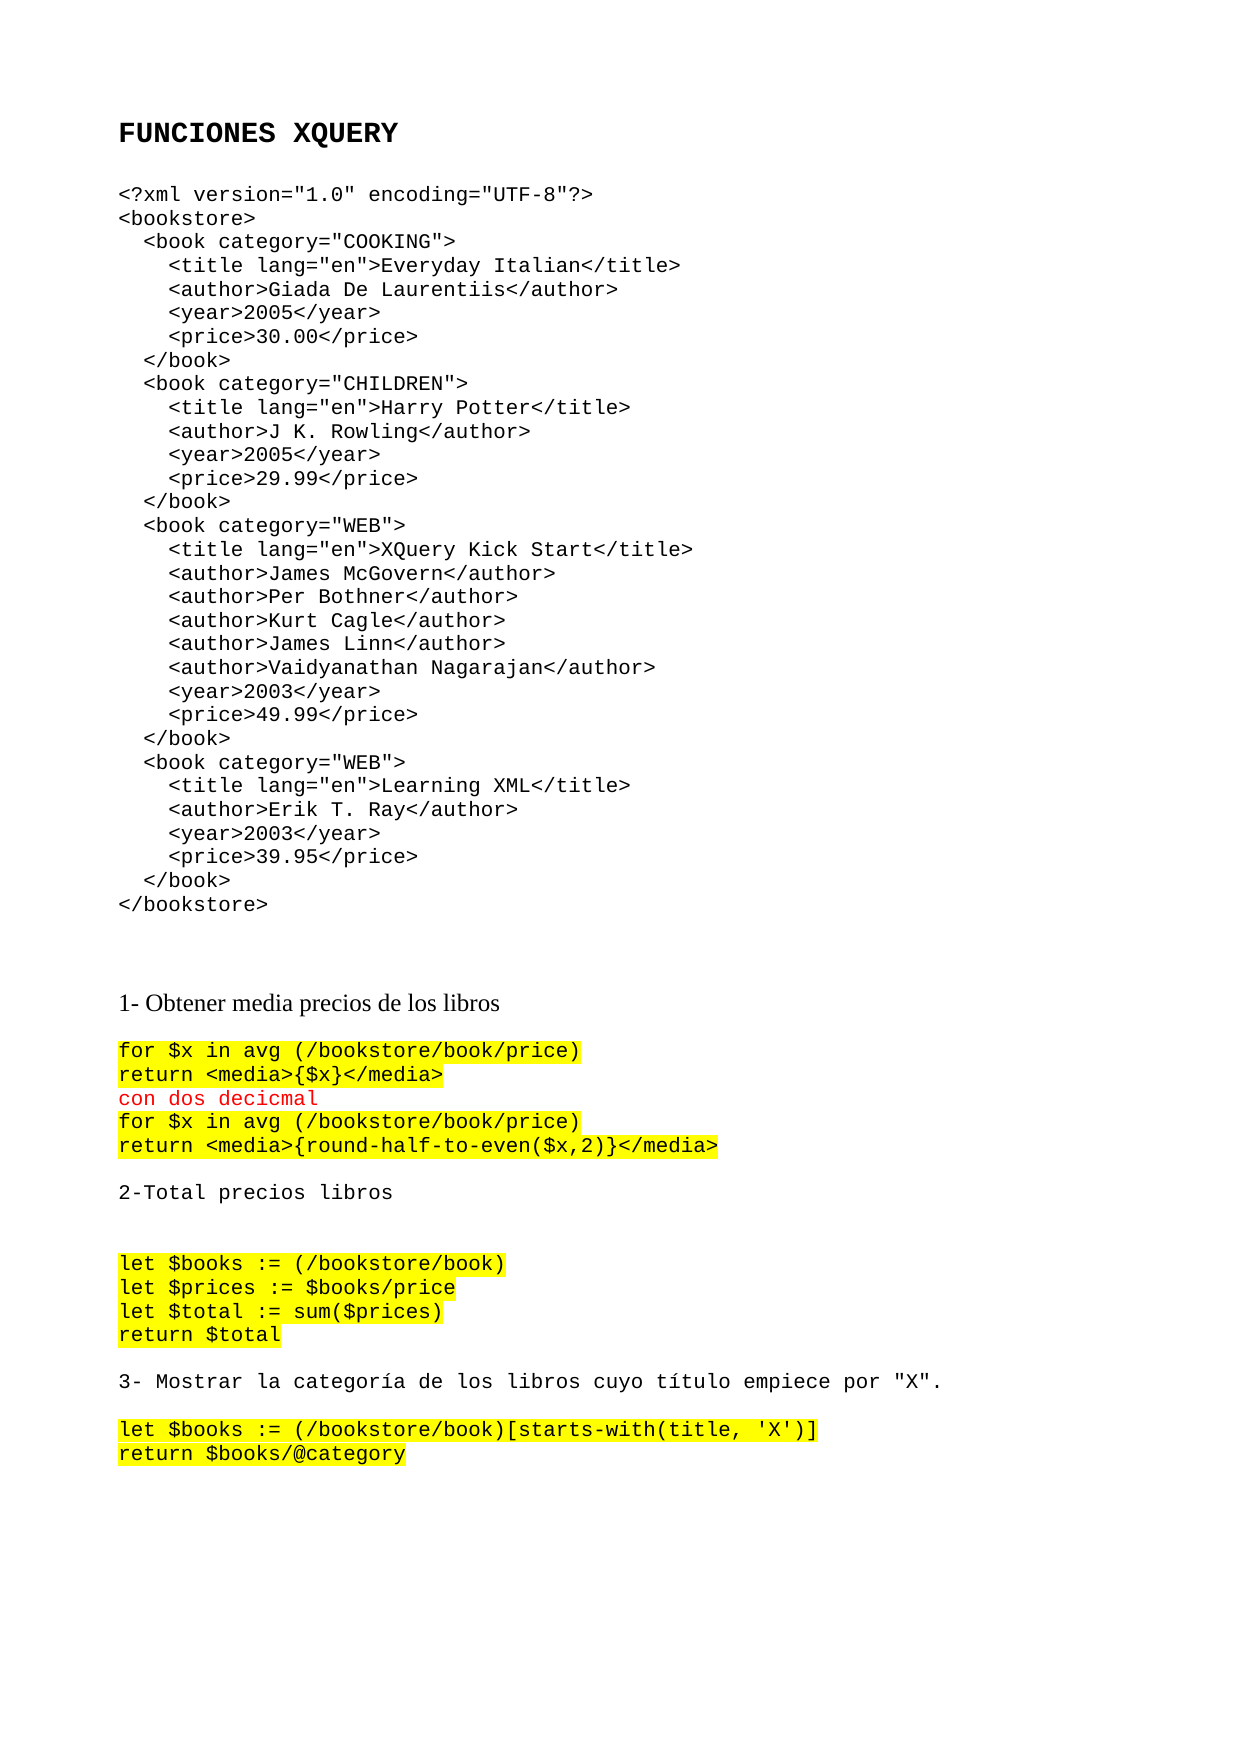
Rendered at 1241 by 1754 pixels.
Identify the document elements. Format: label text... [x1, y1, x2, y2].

text return $books/@category [118, 1442, 1122, 1466]
text <book category="WEB"> [118, 515, 1122, 539]
text <book category="CHILDREN"> [118, 373, 1122, 397]
text <author>Vaidyanathan Nagarajan</author> [118, 657, 1122, 681]
text <year>2005</year> [118, 444, 1122, 468]
text <author>Kurt Cagle</author> [118, 610, 1122, 633]
text let $books := (/bookstore/book) [118, 1253, 1122, 1277]
text 3- Mostrar la categoría de los libros cuyo título empiece por "X". [118, 1372, 1122, 1395]
text <year>2003</year> [118, 681, 1122, 704]
text <author>James McGovern</author> [118, 562, 1122, 586]
text </book> [118, 350, 1122, 373]
text <price>39.95</price> [118, 846, 1122, 870]
text FUNCIONES XQUERY [118, 118, 1122, 151]
text return <media>{round-half-to-even($x,2)}</media> [118, 1135, 1122, 1159]
text <?xml version="1.0" encoding="UTF-8"?> [118, 184, 1122, 208]
text <author>Giada De Laurentiis</author> [118, 279, 1122, 302]
text <year>2003</year> [118, 823, 1122, 846]
text <book category="WEB"> [118, 752, 1122, 775]
text <title lang="en">Learning XML</title> [118, 775, 1122, 799]
text </book> [118, 870, 1122, 893]
text 1- Obtener media precios de los libros [118, 988, 1122, 1017]
text </book> [118, 728, 1122, 752]
text 2-Total precios libros [118, 1182, 1122, 1206]
text return <media>{$x}</media> [118, 1064, 1122, 1088]
text let $total := sum($prices) [118, 1301, 1122, 1324]
text <book category="COOKING"> [118, 231, 1122, 255]
text return $total [118, 1324, 1122, 1348]
text let $books := (/bookstore/book)[starts-with(title, 'X')] [118, 1419, 1122, 1442]
text </book> [118, 492, 1122, 515]
text <author>James Linn</author> [118, 633, 1122, 657]
text <price>29.99</price> [118, 468, 1122, 492]
text <author>J K. Rowling</author> [118, 421, 1122, 444]
text con dos decicmal [118, 1088, 1122, 1111]
text for $x in avg (/bookstore/book/price) [118, 1111, 1122, 1135]
text <price>30.00</price> [118, 326, 1122, 350]
text let $prices := $books/price [118, 1277, 1122, 1301]
text </bookstore> [118, 893, 1122, 917]
text <title lang="en">XQuery Kick Start</title> [118, 539, 1122, 562]
text <title lang="en">Harry Potter</title> [118, 397, 1122, 421]
text <title lang="en">Everyday Italian</title> [118, 255, 1122, 279]
text <author>Erik T. Ray</author> [118, 799, 1122, 823]
text <bookstore> [118, 208, 1122, 231]
text <year>2005</year> [118, 302, 1122, 326]
text <author>Per Bothner</author> [118, 586, 1122, 610]
text for $x in avg (/bookstore/book/price) [118, 1041, 1122, 1064]
text <price>49.99</price> [118, 704, 1122, 728]
